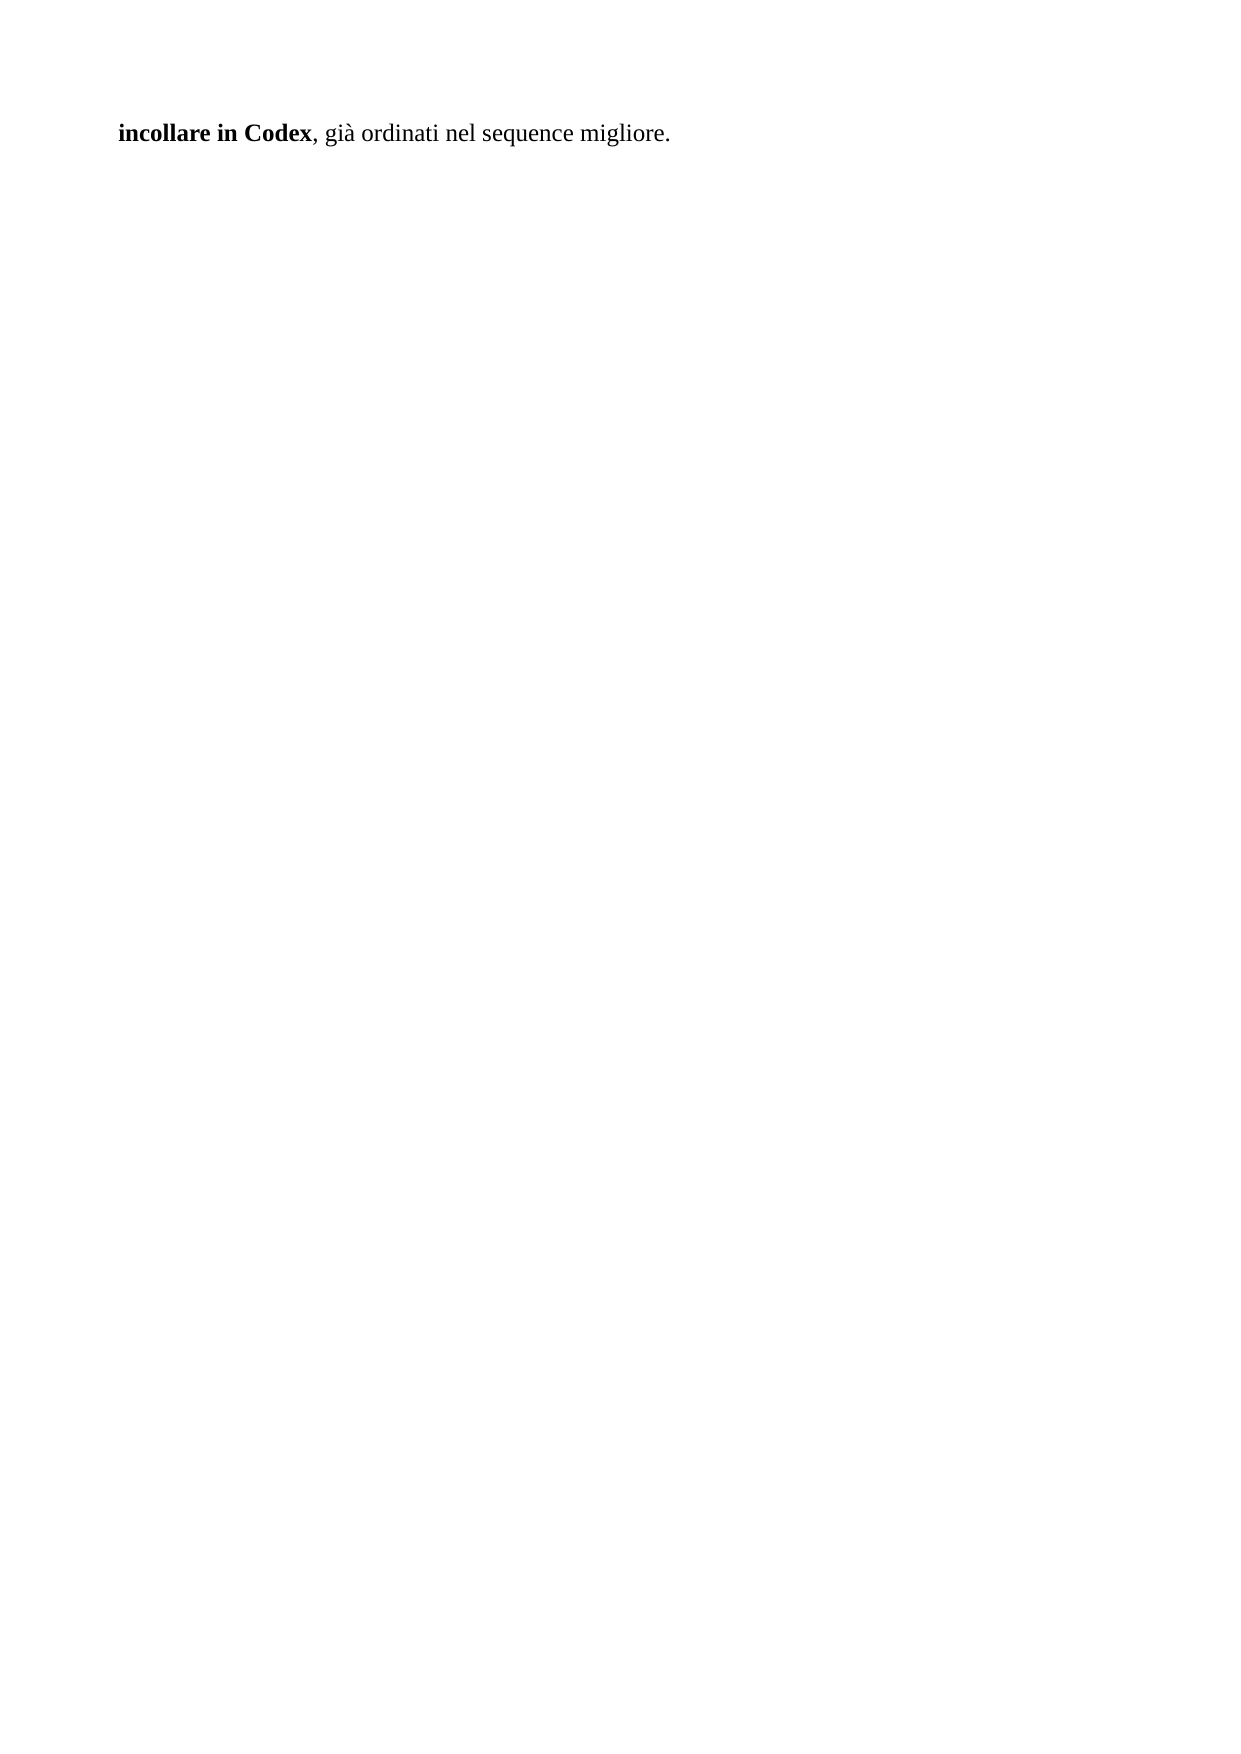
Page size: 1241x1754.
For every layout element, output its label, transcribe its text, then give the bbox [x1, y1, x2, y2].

text incollare in Codex, già ordinati nel sequence migliore. [118, 118, 1122, 147]
